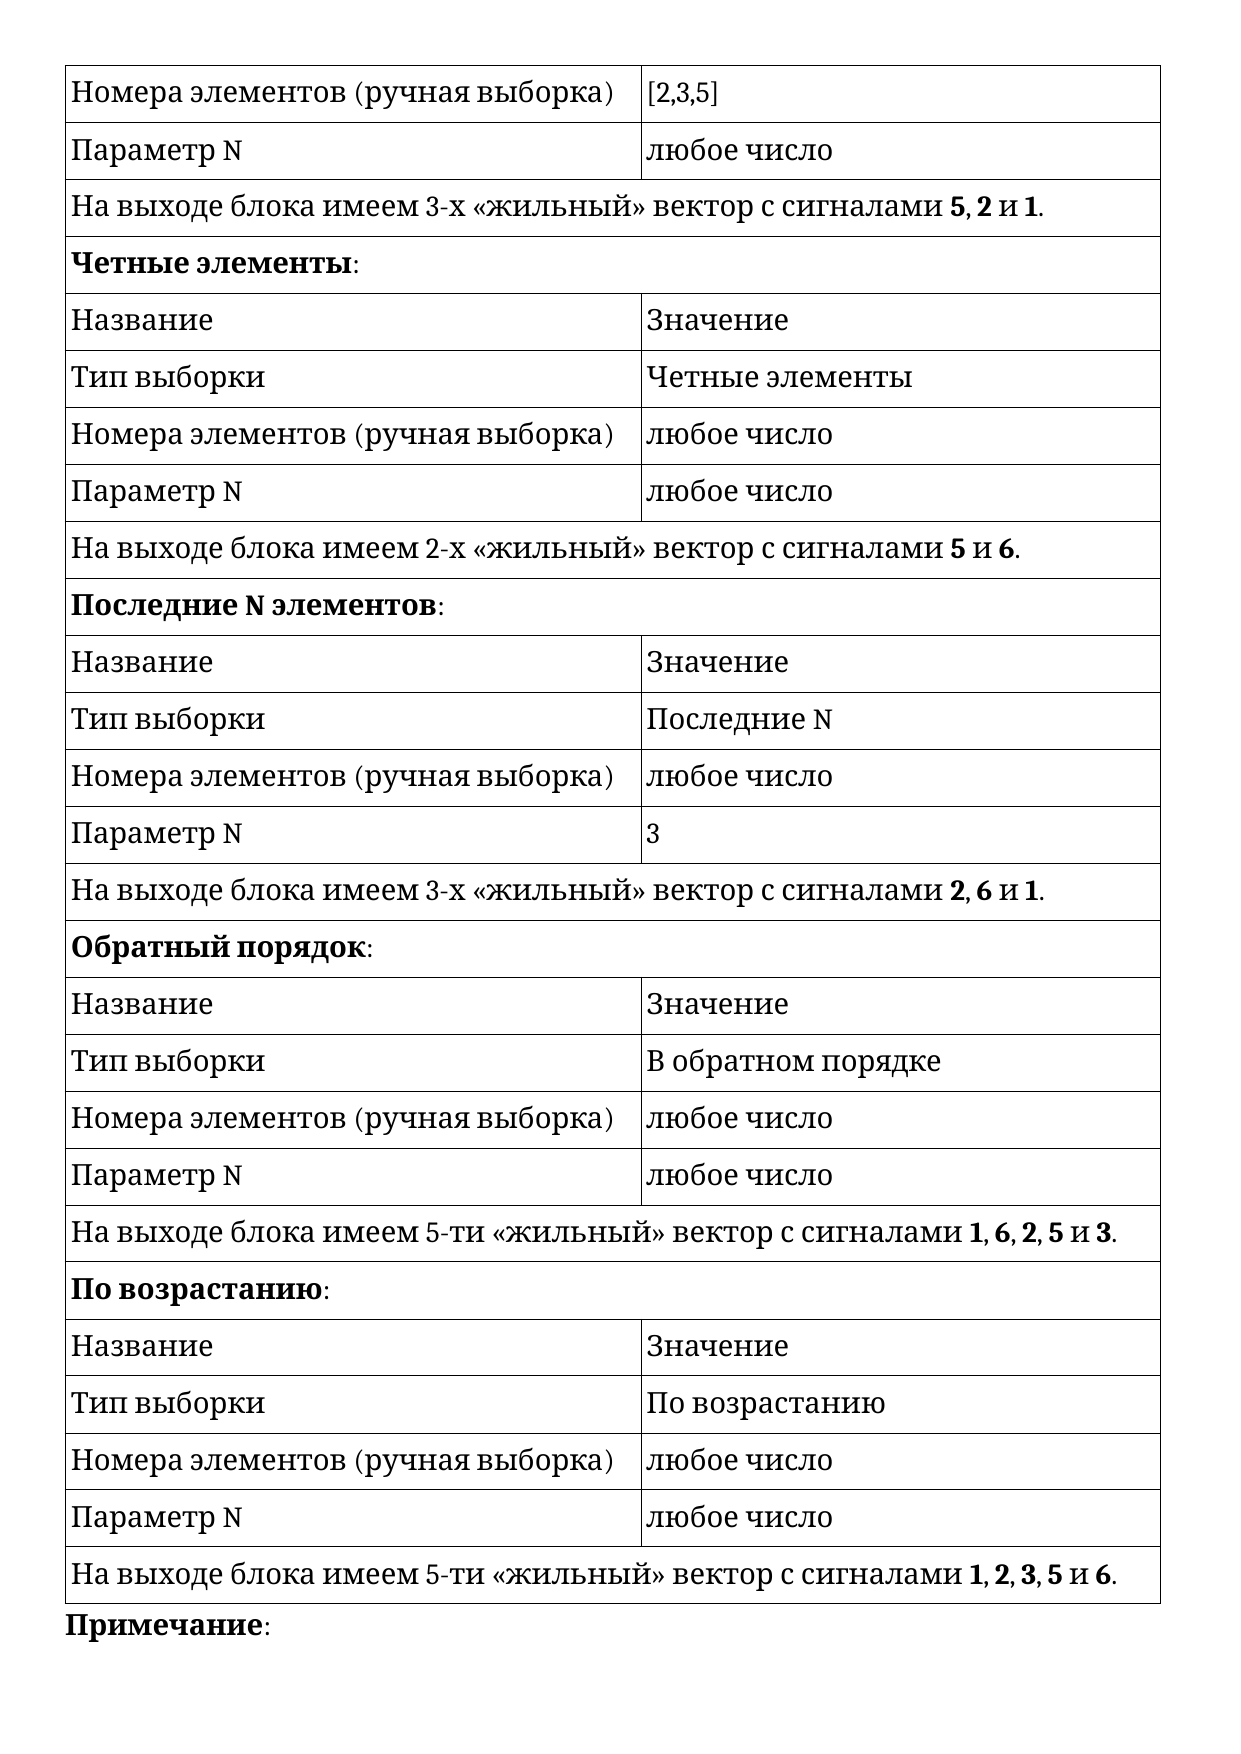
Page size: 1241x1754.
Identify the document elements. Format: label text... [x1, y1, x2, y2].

table_cell На выходе блока имеем 5-ти «жильный» вектор с сигналами 1, 6, 2, 5 и 3. [66, 1206, 1160, 1261]
table_cell [2,3,5] [642, 66, 1160, 122]
table_cell любое число [642, 750, 1160, 806]
table_cell Название [66, 294, 641, 350]
table_cell любое число [642, 408, 1160, 464]
table_cell Номера элементов (ручная выборка) [66, 408, 641, 464]
table_cell Номера элементов (ручная выборка) [66, 66, 641, 122]
table_cell Параметр N [66, 1149, 641, 1204]
table_cell Блок реализует выборку элементов из входного векторного сигнала в соответствии с заданным типом выборки. Свойства: Тип выборки: Ручная. Четные элементы. Нечетные элементы. Первые N элементов. Последние N элементов. В обратном порядке. По возрастанию. По убыванию. Номера элементов (ручная выборка) – номера элементов для типа выборки Ручная. Параметр N – количество элементов для типов выборки Первые N элементов и Последние N элементов. Примеры заполнения диалогового окна свойств блока: Предположим, что на вход блока подан векторный сигнал, содержащий 5 постоянных (по времени) сигнала: 3, 5, 2, 6 и 1. Примечание: Именованные свойства могут быть заданы как локальные переменные модели (субмодели) во вкладке Параметры, как глобальные сигналы проекта при помощи пункта главного меню Сервис → Сигналы, или как внешние сигналы проекта при помощи подключаемой базы сигналов. [59, 59, 1181, 1654]
table_cell Тип выборки [66, 693, 641, 749]
table_cell Номера элементов (ручная выборка) [66, 1092, 641, 1147]
table_cell На выходе блока имеем 5-ти «жильный» вектор с сигналами 1, 2, 3, 5 и 6. [66, 1547, 1160, 1603]
table_cell любое число [642, 123, 1160, 179]
table_cell любое число [642, 1434, 1160, 1489]
table_cell Четные элементы: [66, 237, 1160, 293]
table_cell любое число [642, 1092, 1160, 1147]
table_cell любое число [642, 465, 1160, 521]
table_cell Параметр N [66, 1490, 641, 1546]
table_cell любое число [642, 1149, 1160, 1204]
table_cell На выходе блока имеем 3-х «жильный» вектор с сигналами 5, 2 и 1. [66, 180, 1160, 236]
table_cell Номера элементов (ручная выборка) [66, 1434, 641, 1489]
table_cell Значение [642, 636, 1160, 692]
table_cell Обратный порядок: [66, 921, 1160, 977]
table_cell На выходе блока имеем 2-х «жильный» вектор с сигналами 5 и 6. [66, 522, 1160, 578]
table_cell Параметр N [66, 123, 641, 179]
table_cell 3 [642, 807, 1160, 863]
table_cell Название [66, 1320, 641, 1375]
table_cell Параметр N [66, 465, 641, 521]
table_cell Тип выборки [66, 1376, 641, 1432]
table_cell любое число [642, 1490, 1160, 1546]
table_cell Название [66, 978, 641, 1033]
table_cell Значение [642, 1320, 1160, 1375]
table_cell Параметр N [66, 807, 641, 863]
table_cell Значение [642, 978, 1160, 1033]
table_cell По возрастанию: [66, 1262, 1160, 1318]
table_cell Тип выборки [66, 351, 641, 407]
table_cell В обратном порядке [642, 1035, 1160, 1091]
table_cell Номера элементов (ручная выборка) [66, 750, 641, 806]
table_cell Последние N элементов: [66, 579, 1160, 635]
table_cell Название [66, 636, 641, 692]
table_cell На выходе блока имеем 3-х «жильный» вектор с сигналами 2, 6 и 1. [66, 864, 1160, 919]
table_cell Значение [642, 294, 1160, 350]
table_cell Тип выборки [66, 1035, 641, 1091]
table_cell Четные элементы [642, 351, 1160, 407]
table_cell Последние N [642, 693, 1160, 749]
table_cell По возрастанию [642, 1376, 1160, 1432]
